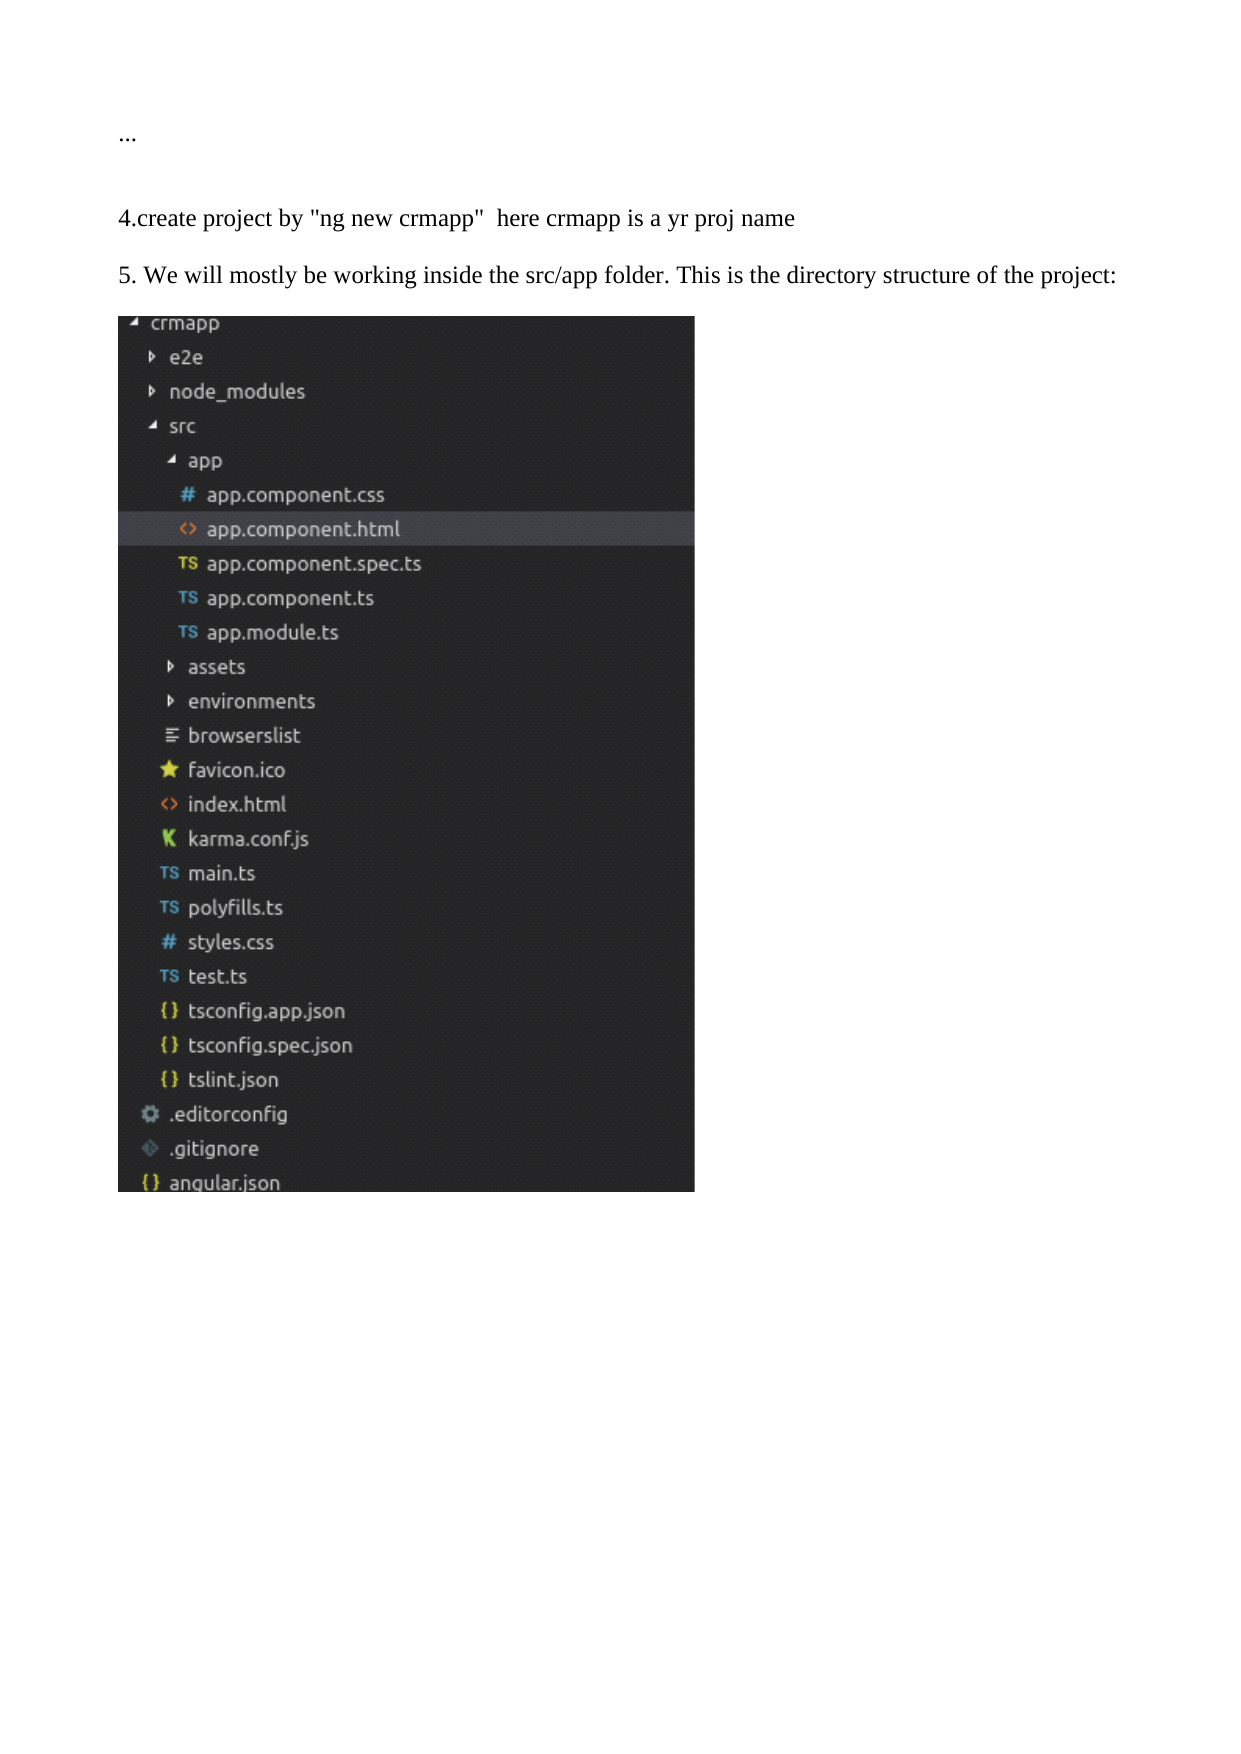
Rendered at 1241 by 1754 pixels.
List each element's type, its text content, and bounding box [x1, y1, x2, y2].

text 4.create project by "ng new crmapp" here crmapp is a yr proj name [118, 203, 1122, 232]
text ... [118, 118, 1122, 147]
text 5. We will mostly be working inside the src/app folder. This is the directory structure of the project: [118, 260, 1122, 288]
